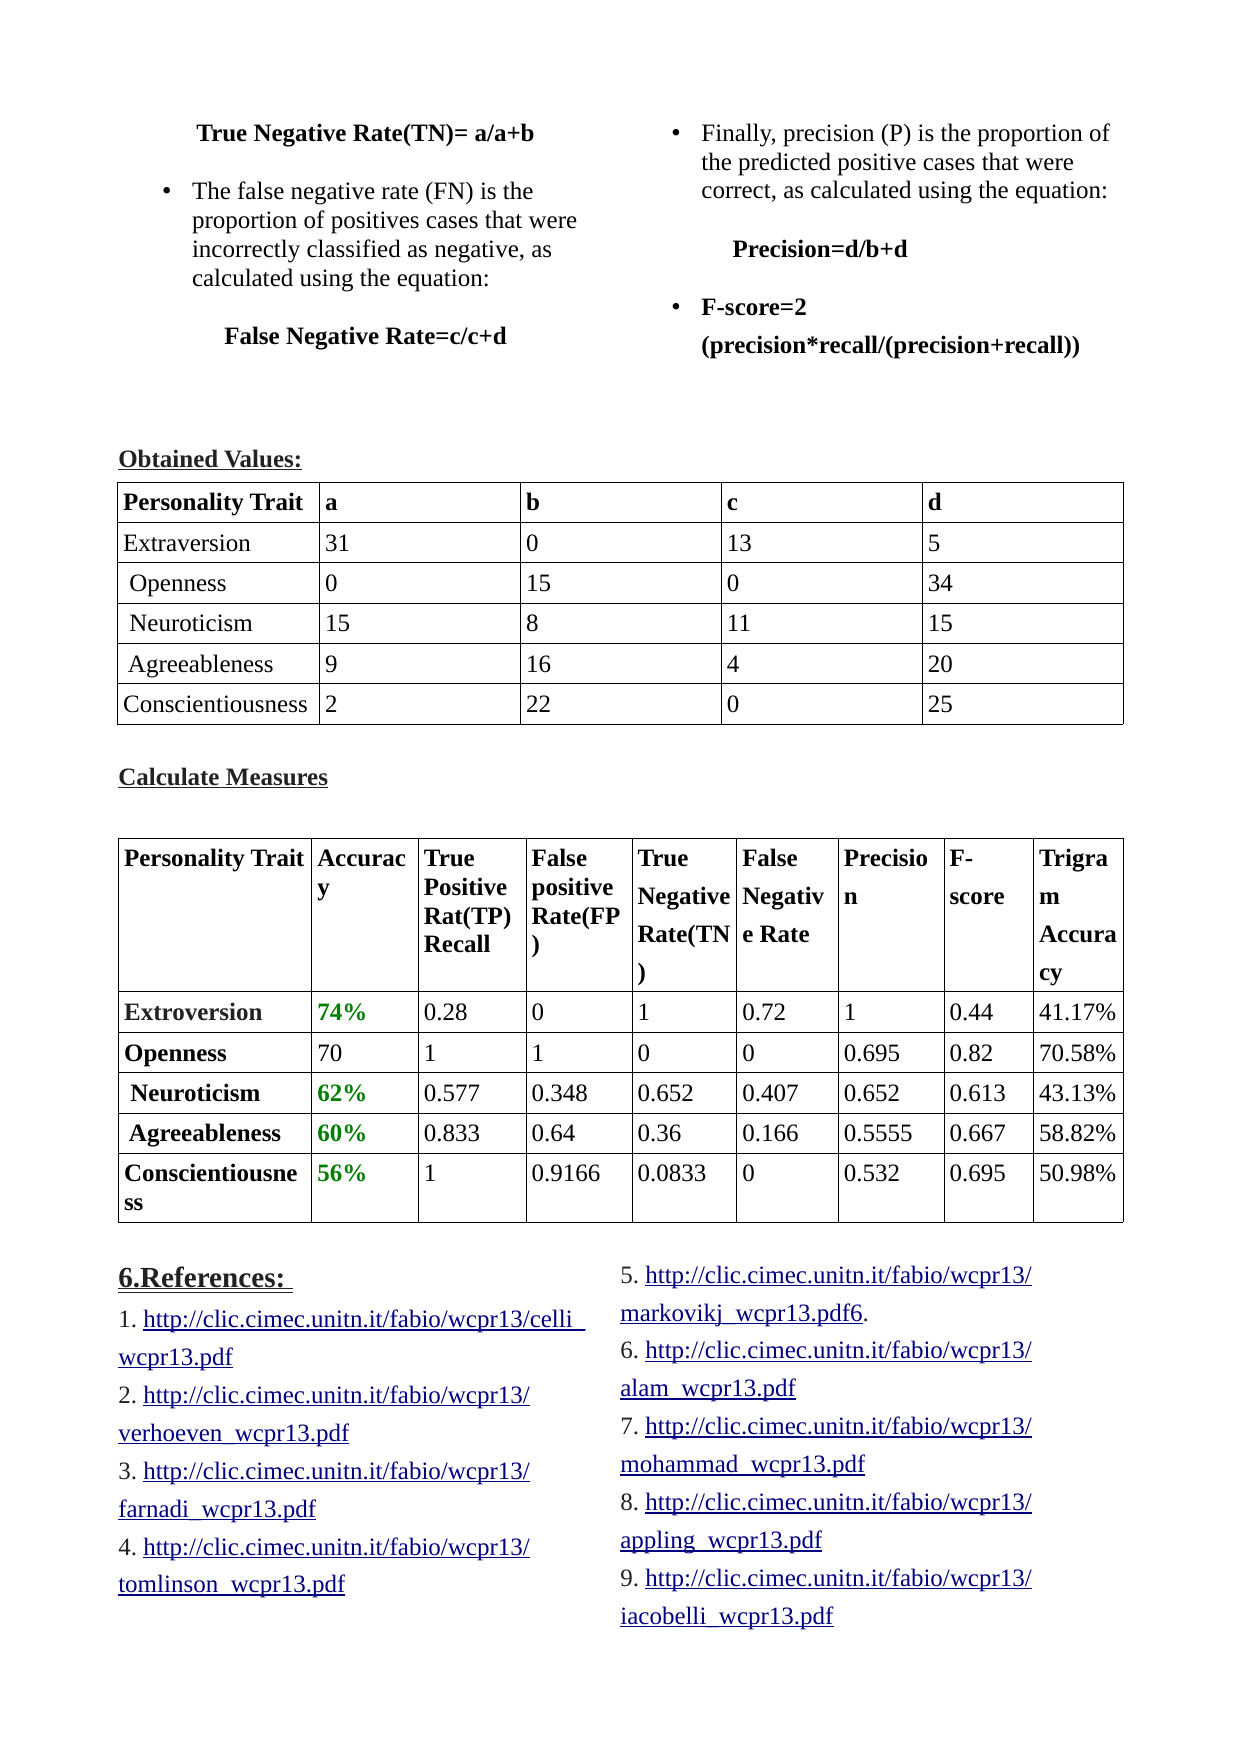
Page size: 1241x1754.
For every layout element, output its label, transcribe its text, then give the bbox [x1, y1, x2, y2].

table_cell 0.348 [527, 1073, 632, 1112]
table_cell 0 [737, 1154, 838, 1222]
table_cell 13 [722, 523, 922, 562]
table_cell Openness [118, 563, 319, 603]
table_cell 0.64 [527, 1114, 632, 1153]
text wcpr13.pdf [118, 1342, 620, 1371]
table_cell 34 [923, 563, 1123, 603]
list Precision=d/b+d [672, 234, 1122, 263]
table_cell 1 [419, 1033, 526, 1072]
text Obtained Values: [118, 444, 1122, 472]
table_cell 4 [722, 644, 922, 683]
table_cell 74% [312, 992, 418, 1032]
text 8. http://clic.cimec.unitn.it/fabio/wcpr13/ [620, 1487, 1122, 1516]
text False Negative Rate=c/c+d [118, 321, 613, 349]
table_cell Agreeableness [119, 1114, 311, 1153]
text farnadi_wcpr13.pdf [118, 1494, 620, 1522]
table_cell 0.36 [633, 1114, 736, 1153]
text 9. http://clic.cimec.unitn.it/fabio/wcpr13/ [620, 1563, 1122, 1592]
table_cell 8 [521, 604, 721, 643]
table_cell 0 [633, 1033, 736, 1072]
table_cell 15 [923, 604, 1123, 643]
table_cell 0.72 [737, 992, 838, 1032]
table_header Personality Trait [118, 483, 319, 522]
table_cell 0.652 [633, 1073, 736, 1112]
table_cell 0.667 [945, 1114, 1033, 1153]
table_cell 0.166 [737, 1114, 838, 1153]
table_cell 0 [320, 563, 520, 603]
table_cell 0.695 [945, 1154, 1033, 1222]
table_cell 0.833 [419, 1114, 526, 1153]
table_cell 0.613 [945, 1073, 1033, 1112]
text iacobelli_wcpr13.pdf [620, 1601, 1122, 1630]
list F-score=2 (precision*recall/(precision+recall)) [672, 292, 1122, 359]
table_header c [722, 483, 922, 522]
table_cell 0.44 [945, 992, 1033, 1032]
table_cell 58.82% [1034, 1114, 1123, 1153]
table_cell 1 [527, 1033, 632, 1072]
text Calculate Measures [118, 762, 1122, 790]
table_cell 0.5555 [839, 1114, 944, 1153]
text markovikj_wcpr13.pdf6. [620, 1298, 1122, 1326]
table_cell 20 [923, 644, 1123, 683]
text 5. http://clic.cimec.unitn.it/fabio/wcpr13/ [620, 1260, 1122, 1288]
table_cell 41.17% [1034, 992, 1123, 1032]
table_cell 15 [320, 604, 520, 643]
table_cell Conscientiousness [119, 1154, 311, 1222]
table_header F-score [945, 839, 1033, 991]
table_cell 70 [312, 1033, 418, 1072]
table_cell 0.695 [839, 1033, 944, 1072]
table_cell 22 [521, 684, 721, 723]
text 6. http://clic.cimec.unitn.it/fabio/wcpr13/ [620, 1336, 1122, 1364]
table_header False positive Rate(FP) [527, 839, 632, 991]
table_cell 1 [839, 992, 944, 1032]
table_cell Agreeableness [118, 644, 319, 683]
table_header Trigram Accuracy [1034, 839, 1123, 991]
text 4. http://clic.cimec.unitn.it/fabio/wcpr13/ [118, 1532, 620, 1560]
text 3. http://clic.cimec.unitn.it/fabio/wcpr13/ [118, 1456, 620, 1484]
table_cell 60% [312, 1114, 418, 1153]
table_cell 0.9166 [527, 1154, 632, 1222]
table_cell 70.58% [1034, 1033, 1123, 1072]
table_cell 0 [527, 992, 632, 1032]
table_cell 0.82 [945, 1033, 1033, 1072]
table_cell 0.407 [737, 1073, 838, 1112]
table_cell 0.652 [839, 1073, 944, 1112]
table_header b [521, 483, 721, 522]
table_cell 56% [312, 1154, 418, 1222]
text verhoeven_wcpr13.pdf [118, 1418, 620, 1447]
table_header a [320, 483, 520, 522]
table_cell Conscientiousness [118, 684, 319, 723]
table_cell 0 [722, 684, 922, 723]
text True Negative Rate(TN)= a/a+b [118, 118, 613, 147]
table_cell 31 [320, 523, 520, 562]
table_cell 16 [521, 644, 721, 683]
table_header d [923, 483, 1123, 522]
text 2. http://clic.cimec.unitn.it/fabio/wcpr13/ [118, 1380, 620, 1409]
table_cell 0 [737, 1033, 838, 1072]
table_cell 43.13% [1034, 1073, 1123, 1112]
table_header True Positive Rat(TP) Recall [419, 839, 526, 991]
table_cell 50.98% [1034, 1154, 1123, 1222]
table_cell 1 [419, 1154, 526, 1222]
table_cell 2 [320, 684, 520, 723]
table_header Personality Trait [119, 839, 311, 991]
table_cell 9 [320, 644, 520, 683]
table_header Accuracy [312, 839, 418, 991]
table_cell Extroversion [119, 992, 311, 1032]
text 1. http://clic.cimec.unitn.it/fabio/wcpr13/celli_ [118, 1304, 620, 1333]
table_cell 5 [923, 523, 1123, 562]
table_cell Neuroticism [119, 1073, 311, 1112]
table_cell 0.532 [839, 1154, 944, 1222]
list The false negative rate (FN) is the proportion of positives cases that were incorrectly classified as negative, as calculated using the equation: [162, 176, 613, 291]
table_cell 0.28 [419, 992, 526, 1032]
text 7. http://clic.cimec.unitn.it/fabio/wcpr13/ [620, 1411, 1122, 1440]
table_cell 0.0833 [633, 1154, 736, 1222]
text 6.References: [118, 1260, 620, 1293]
table_header Precision [839, 839, 944, 991]
text mohammad_wcpr13.pdf [620, 1449, 1122, 1478]
table_cell 0 [722, 563, 922, 603]
text appling_wcpr13.pdf [620, 1525, 1122, 1554]
table_cell 1 [633, 992, 736, 1032]
table_header False Negative Rate [737, 839, 838, 991]
table_cell 11 [722, 604, 922, 643]
table_cell 62% [312, 1073, 418, 1112]
table_cell Neuroticism [118, 604, 319, 643]
table_header True Negative Rate(TN) [633, 839, 736, 991]
list Finally, precision (P) is the proportion of the predicted positive cases that were correct, as calculated using the equation: [672, 118, 1122, 204]
table_cell 0.577 [419, 1073, 526, 1112]
table_cell Extraversion [118, 523, 319, 562]
text tomlinson_wcpr13.pdf [118, 1569, 620, 1598]
text alam_wcpr13.pdf [620, 1373, 1122, 1402]
table_cell Openness [119, 1033, 311, 1072]
table_cell 15 [521, 563, 721, 603]
table_cell 25 [923, 684, 1123, 723]
table_cell 0 [521, 523, 721, 562]
